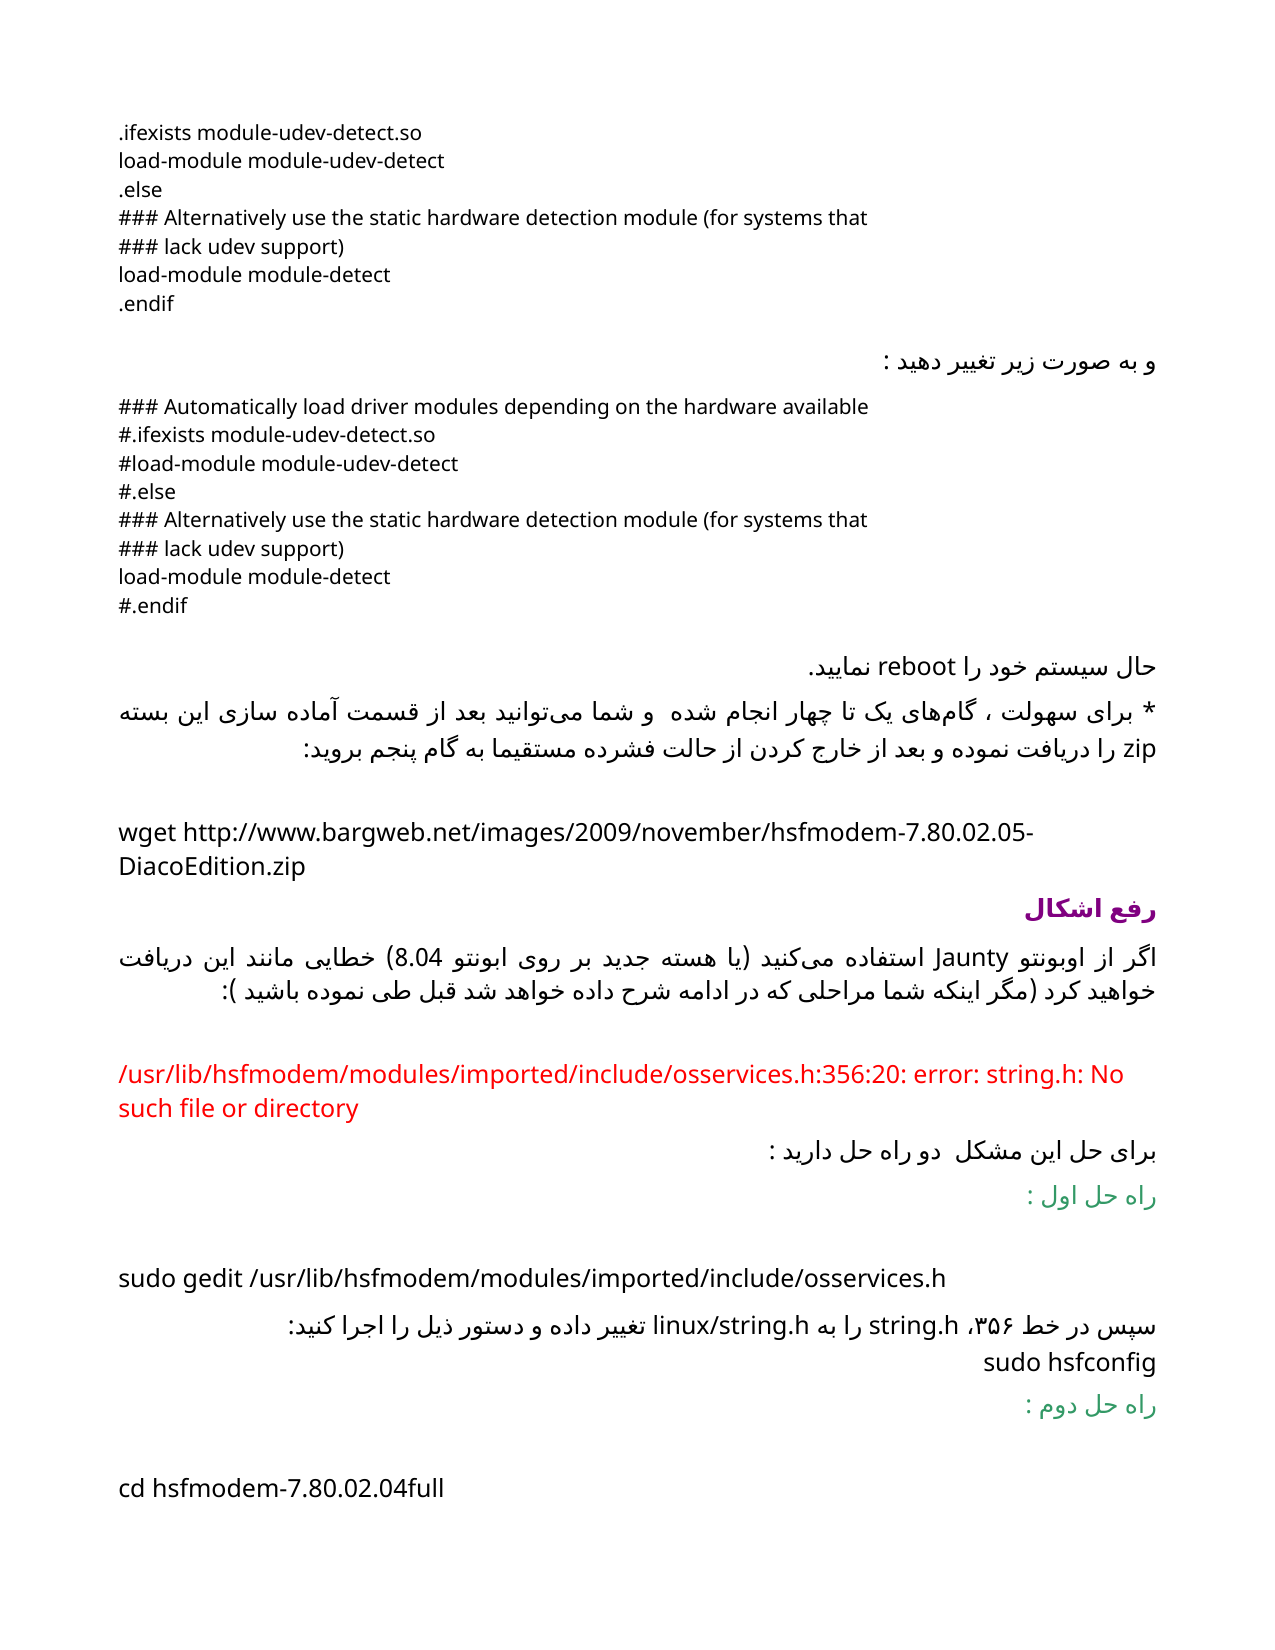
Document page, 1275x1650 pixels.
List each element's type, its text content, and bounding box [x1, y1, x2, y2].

text ### Alternatively use the static hardware detection module (for systems that [118, 506, 1157, 534]
text ### Alternatively use the static hardware detection module (for systems that [118, 203, 1157, 232]
text load-module module-detect [118, 562, 1157, 591]
text cd hsfmodem-7.80.02.04full [118, 1436, 1157, 1504]
text راه حل اول : [118, 1182, 1157, 1214]
text * برای سهولت ، گام‌های یک تا چهار انجام شده و شما می‌توانید بعد از قسمت آماده سازی این بسته zip را دریافت نموده و بعد از خارج کردن از حالت فشرده مستقیما به گام پنجم بروید: [118, 698, 1157, 768]
text #.else [118, 477, 1157, 506]
text sudo gedit /usr/lib/hsfmodem/modules/imported/include/osservices.h [118, 1227, 1157, 1295]
text #load-module module-udev-detect [118, 449, 1157, 477]
text ### lack udev support) [118, 232, 1157, 260]
text #.ifexists module-udev-detect.so [118, 420, 1157, 449]
text .endif [118, 289, 1157, 317]
text ### Automatically load driver modules depending on the hardware available [118, 392, 1157, 420]
text سپس در خط ۳۵۶، string.h را به linux/string.h تغییر داده و دستور ذیل را اجرا کنید: sudo hsfconfig [118, 1308, 1157, 1379]
text load-module module-detect [118, 260, 1157, 289]
text .else [118, 175, 1157, 203]
text رفع اشکال [118, 895, 1157, 928]
text load-module module-udev-detect [118, 147, 1157, 175]
text و به صورت زیر تغییر دهید : [118, 347, 1157, 379]
text اگر از اوبونتو Jaunty استفاده می‌کنید (یا هسته جدید بر روی ابونتو 8.04) خطایی مانند این دریافت خواهید کرد (مگر اینکه شما مراحلی که در ادامه شرح داده خواهد شد قبل طی نموده باشید ): [118, 940, 1157, 1010]
text ### lack udev support) [118, 534, 1157, 562]
text حال سیستم خود را reboot نمایید. [118, 649, 1157, 686]
text wget http://www.bargweb.net/images/2009/november/hsfmodem-7.80.02.05-DiacoEdition.zip [118, 780, 1157, 882]
text .ifexists module-udev-detect.so [118, 118, 1157, 147]
text برای حل این مشکل دو راه حل دارید : [118, 1137, 1157, 1169]
text #.endif [118, 591, 1157, 619]
text راه حل دوم : [118, 1391, 1157, 1424]
text /usr/lib/hsfmodem/modules/imported/include/osservices.h:356:20: error: string.h: No such file or directory [118, 1022, 1157, 1124]
